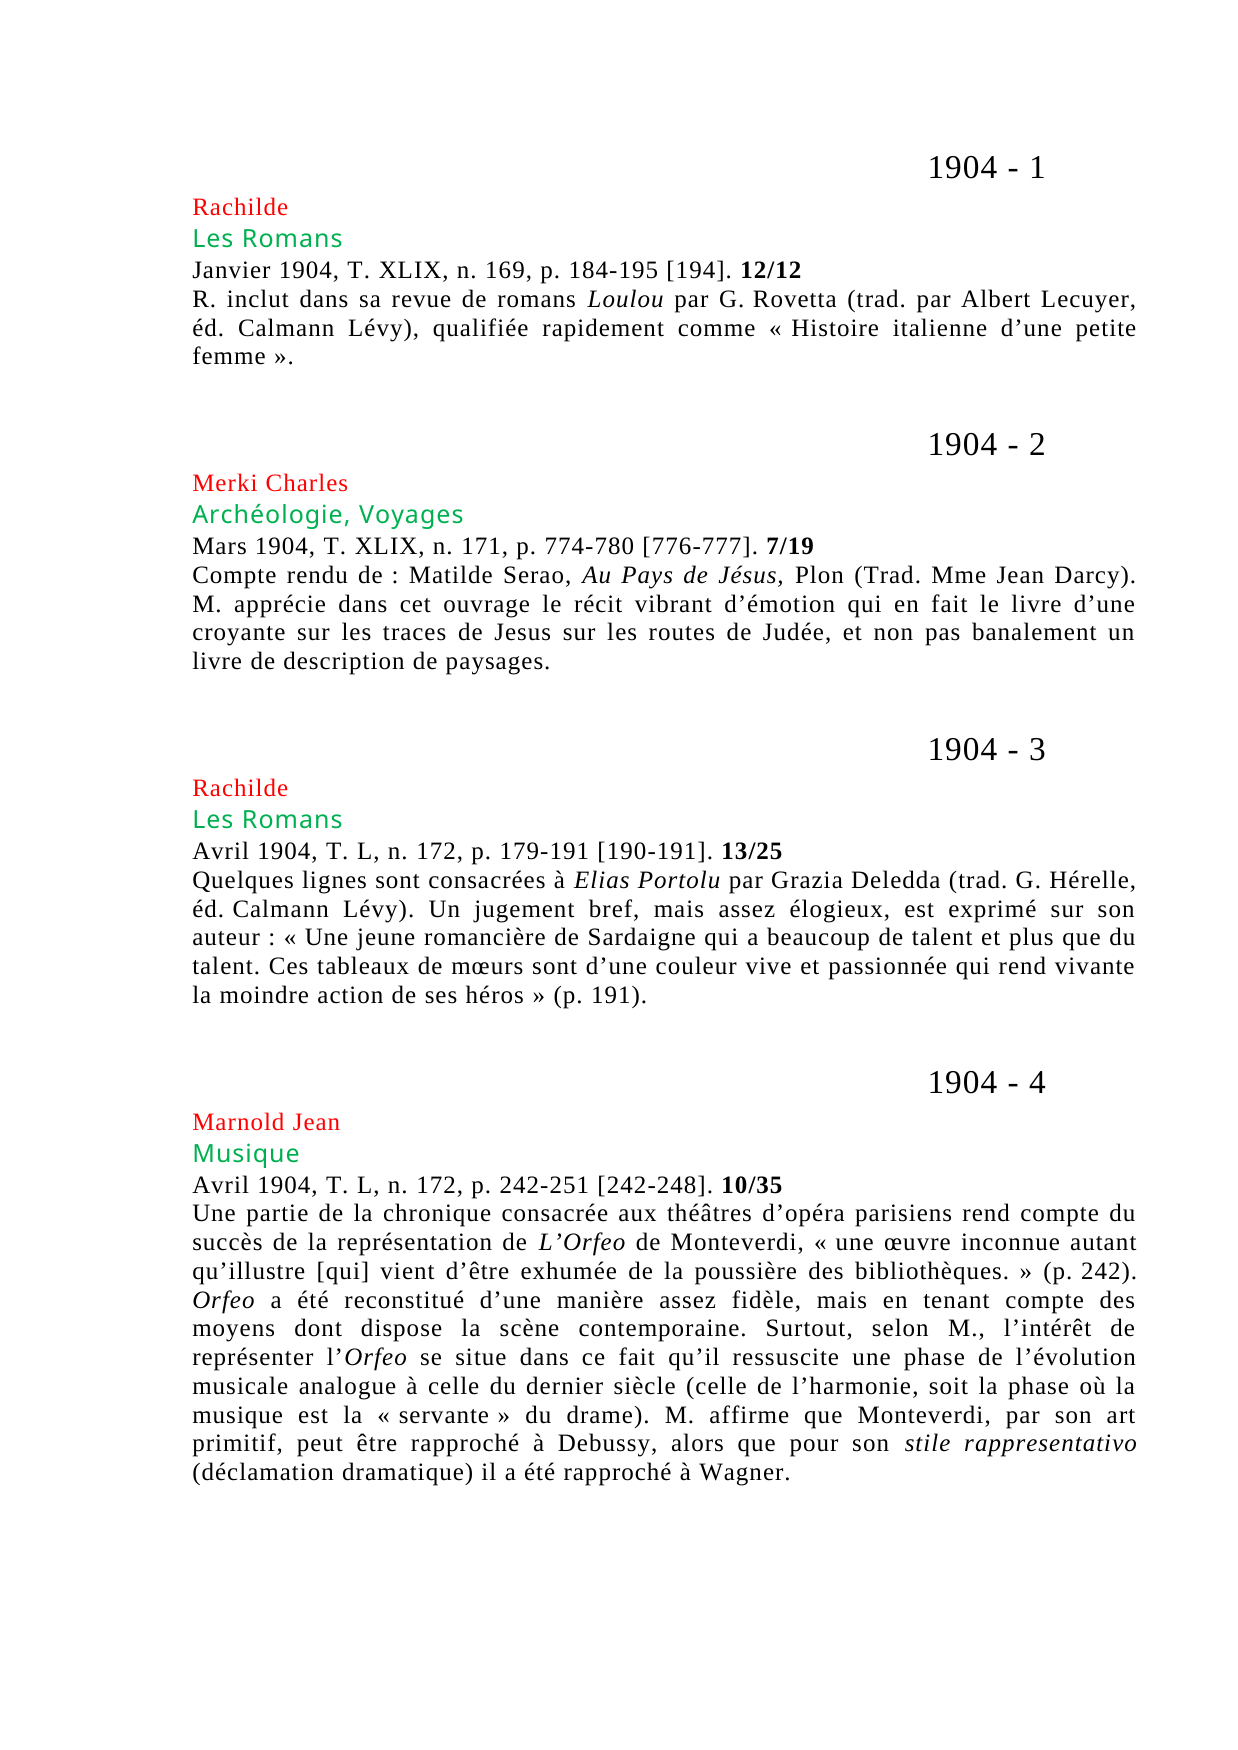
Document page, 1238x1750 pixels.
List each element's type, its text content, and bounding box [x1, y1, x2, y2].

text Une partie de la chronique consacrée aux théâtres d’opéra parisiens rend compte du succès de la représentation de L’Orfeo de Monteverdi, « une œuvre inconnue autant qu’illustre [qui] vient d’être exhumée de la poussière des bibliothèques. » (p. 242). Orfeo a été reconstitué d’une manière assez fidèle, mais en tenant compte des moyens dont dispose la scène contemporaine. Surtout, selon M., l’intérêt de représenter l’Orfeo se situe dans ce fait qu’il ressuscite une phase de l’évolution musicale analogue à celle du dernier siècle (celle de l’harmonie, soit la phase où la musique est la « servante » du drame). M. affirme que Monteverdi, par son art primitif, peut être rapproché à Debussy, alors que pour son stile rappresentativo (déclamation dramatique) il a été rapproché à Wagner. [192, 1198, 1137, 1486]
text Merki Charles [192, 468, 1046, 497]
text Archéologie, Voyages [192, 497, 1046, 531]
subtitle 1904 ‑ 2 [192, 424, 1046, 462]
subtitle 1904 ‑ 3 [192, 729, 1046, 767]
subtitle 1904 ‑ 4 [192, 1062, 1046, 1101]
text Compte rendu de : Matilde Serao, Au Pays de Jésus, Plon (Trad. Mme Jean Darcy). M. apprécie dans cet ouvrage le récit vibrant d’émotion qui en fait le livre d’une croyante sur les traces de Jesus sur les routes de Judée, et non pas banalement un livre de description de paysages. [192, 560, 1137, 675]
text Les Romans [192, 802, 1046, 836]
text Rachilde [192, 192, 1046, 221]
text Avril 1904, T. L, n. 172, p. 179‑191 [190‑191]. 13/25 [192, 836, 1137, 865]
text Marnold Jean [192, 1107, 1046, 1136]
text R. inclut dans sa revue de romans Loulou par G. Rovetta (trad. par Albert Lecuyer, éd. Calmann Lévy), qualifiée rapidement comme « Histoire italienne d’une petite femme ». [192, 284, 1137, 370]
text Janvier 1904, T. XLIX, n. 169, p. 184‑195 [194]. 12/12 [192, 255, 1137, 284]
text Avril 1904, T. L, n. 172, p. 242‑251 [242‑248]. 10/35 [192, 1170, 1137, 1198]
text Musique [192, 1136, 1046, 1170]
text Mars 1904, T. XLIX, n. 171, p. 774‑780 [776‑777]. 7/19 [192, 531, 1137, 560]
text Rachilde [192, 773, 1046, 802]
text Quelques lignes sont consacrées à Elias Portolu par Grazia Deledda (trad. G. Hérelle, éd. Calmann Lévy). Un jugement bref, mais assez élogieux, est exprimé sur son auteur : « Une jeune romancière de Sardaigne qui a beaucoup de talent et plus que du talent. Ces tableaux de mœurs sont d’une couleur vive et passionnée qui rend vivante la moindre action de ses héros » (p. 191). [192, 865, 1137, 1009]
subtitle 1904 ‑ 1 [192, 148, 1046, 186]
text Les Romans [192, 221, 1046, 255]
